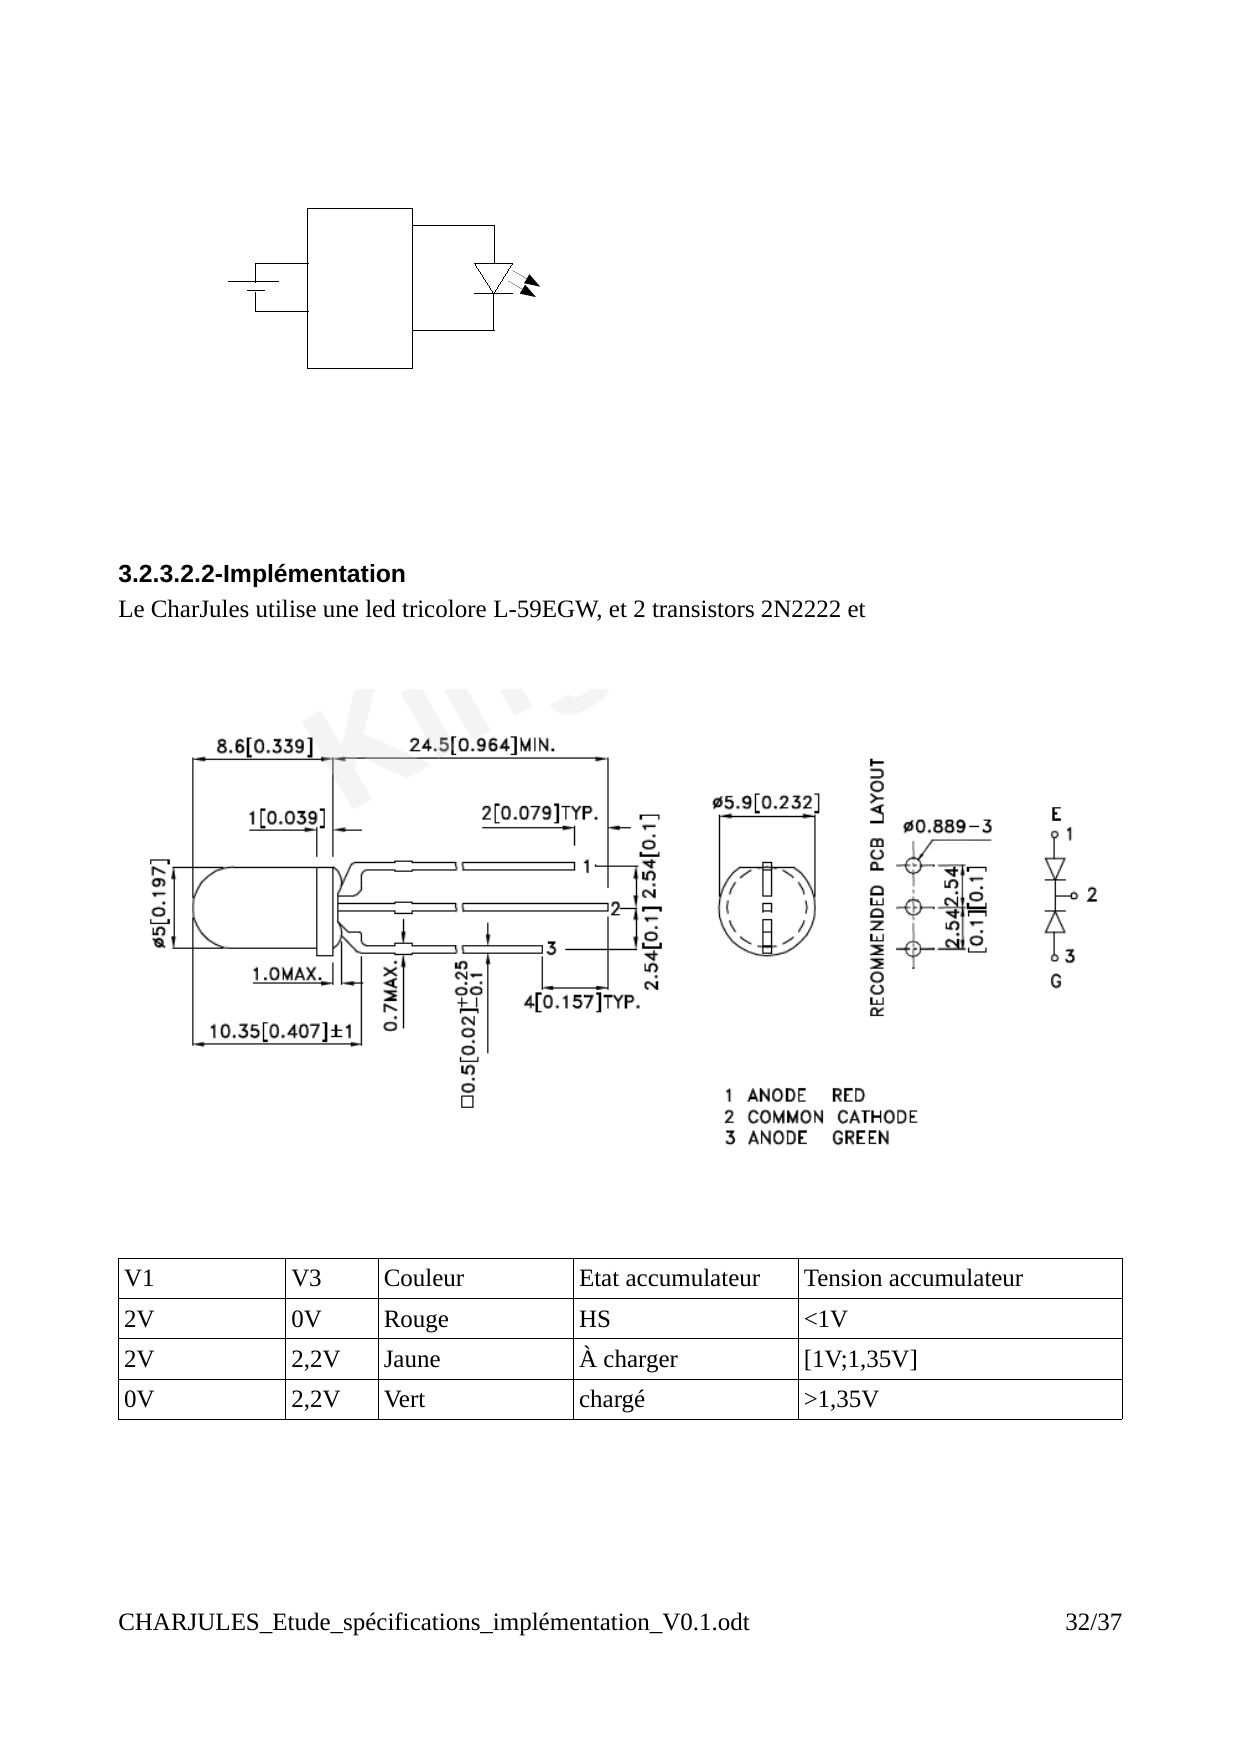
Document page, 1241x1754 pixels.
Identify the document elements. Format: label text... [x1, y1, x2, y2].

table_cell 2,2V [286, 1380, 378, 1419]
table_cell 2V [119, 1299, 285, 1338]
table_cell [1V;1,35V] [799, 1339, 1122, 1379]
table_cell 2,2V [286, 1339, 378, 1379]
table_cell >1,35V [799, 1380, 1122, 1419]
table_cell HS [574, 1299, 798, 1338]
table_cell Vert [379, 1380, 573, 1419]
subtitle 3.2.3.2.2-Implémentation [118, 559, 1122, 588]
table_header Etat accumulateur [574, 1259, 798, 1298]
table_cell Jaune [379, 1339, 573, 1379]
table_cell Rouge [379, 1299, 573, 1338]
table_cell <1V [799, 1299, 1122, 1338]
table_header Couleur [379, 1259, 573, 1298]
table_cell 0V [119, 1380, 285, 1419]
table_header Tension accumulateur [799, 1259, 1122, 1298]
text Le CharJules utilise une led tricolore L-59EGW, et 2 transistors 2N2222 et [118, 594, 1122, 623]
table_cell chargé [574, 1380, 798, 1419]
table_cell 2V [119, 1339, 285, 1379]
table_header V3 [286, 1259, 378, 1298]
picture [118, 689, 1123, 1159]
table_header V1 [119, 1259, 285, 1298]
table_cell 0V [286, 1299, 378, 1338]
table_cell À charger [574, 1339, 798, 1379]
